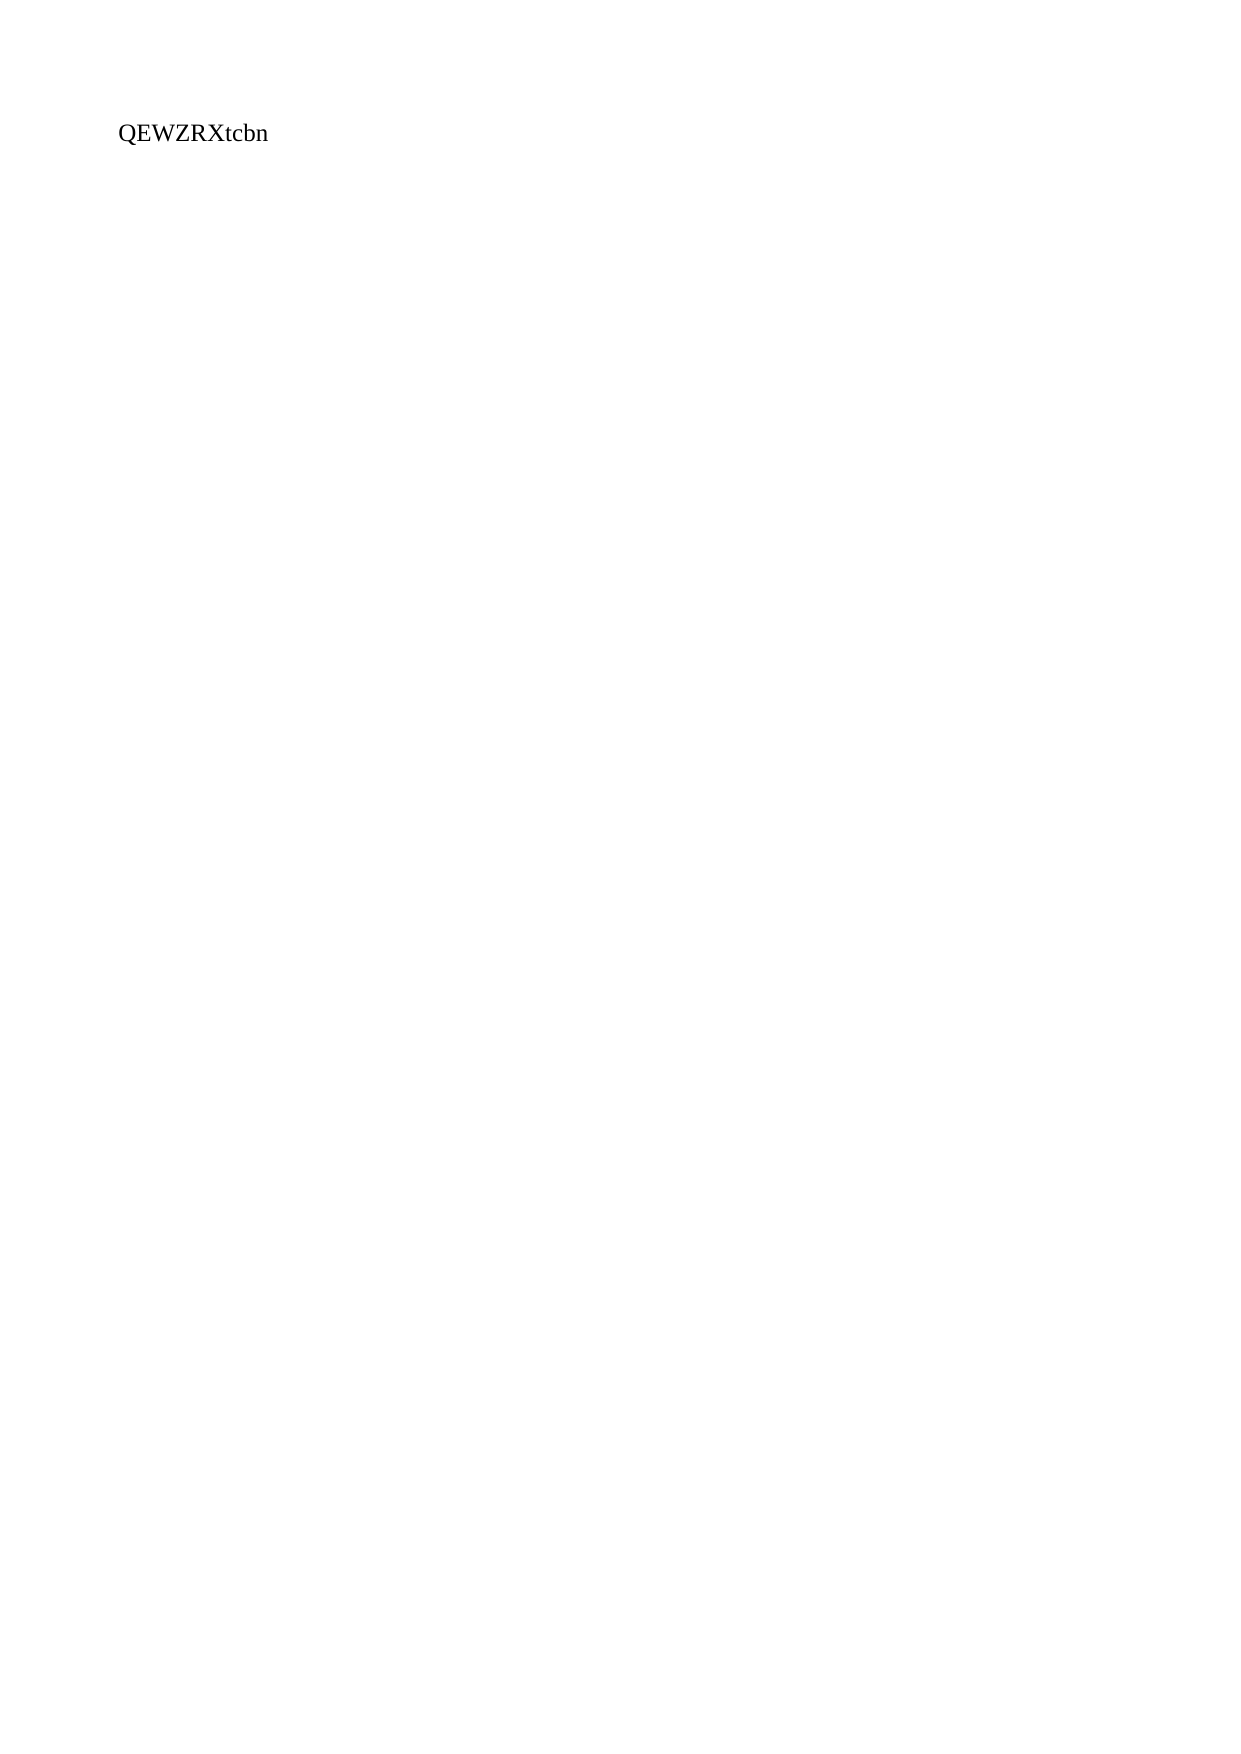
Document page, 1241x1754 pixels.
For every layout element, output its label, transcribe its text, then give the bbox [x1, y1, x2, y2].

text QEWZRXtcbn [118, 118, 1122, 147]
